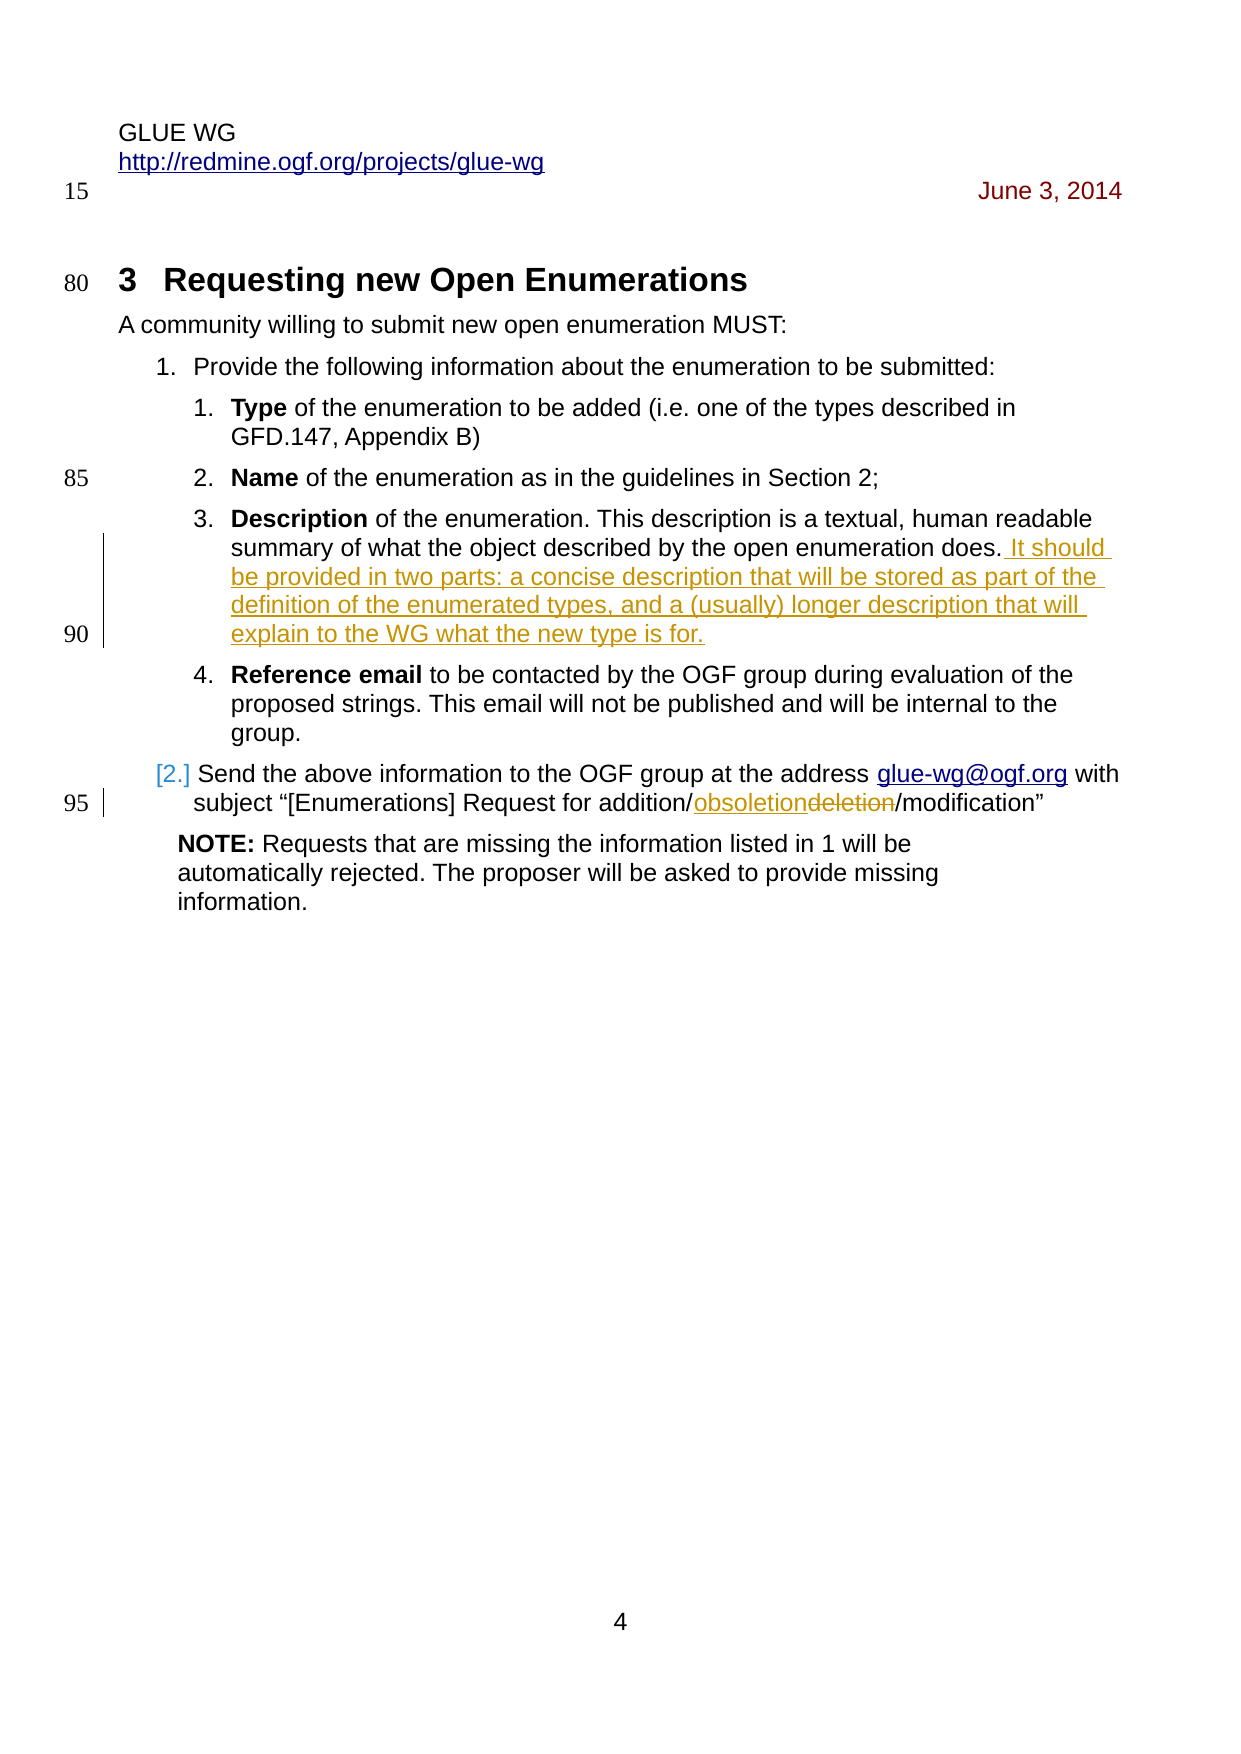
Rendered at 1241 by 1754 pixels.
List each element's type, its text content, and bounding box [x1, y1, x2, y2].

list Send the above information to the OGF group at the address glue-wg@ogf.org with subject “[Enumerations] Request for addition/obsoletion/modification” [156, 759, 1122, 817]
text A community willing to submit new open enumeration MUST: [118, 311, 1122, 339]
subtitle Requesting new Open Enumerations [118, 259, 1122, 298]
text NOTE: Requests that are missing the information listed in 1 will be automatically rejected. The proposer will be asked to provide missing information. [177, 829, 1063, 916]
list Description of the enumeration. This description is a textual, human readable summary of what the object described by the open enumeration does. It should be provided in two parts: a concise description that will be stored as part of the definition of the enumerated types, and a (usually) longer description that will explain to the WG what the new type is for. [193, 504, 1122, 648]
list Type of the enumeration to be added (i.e. one of the types described in GFD.147, Appendix B) [193, 393, 1122, 451]
list Provide the following information about the enumeration to be submitted: [156, 352, 1122, 381]
list Name of the enumeration as in the guidelines in Section 2; [193, 463, 1122, 492]
list Reference email to be contacted by the OGF group during evaluation of the proposed strings. This email will not be published and will be internal to the group. [193, 661, 1122, 747]
